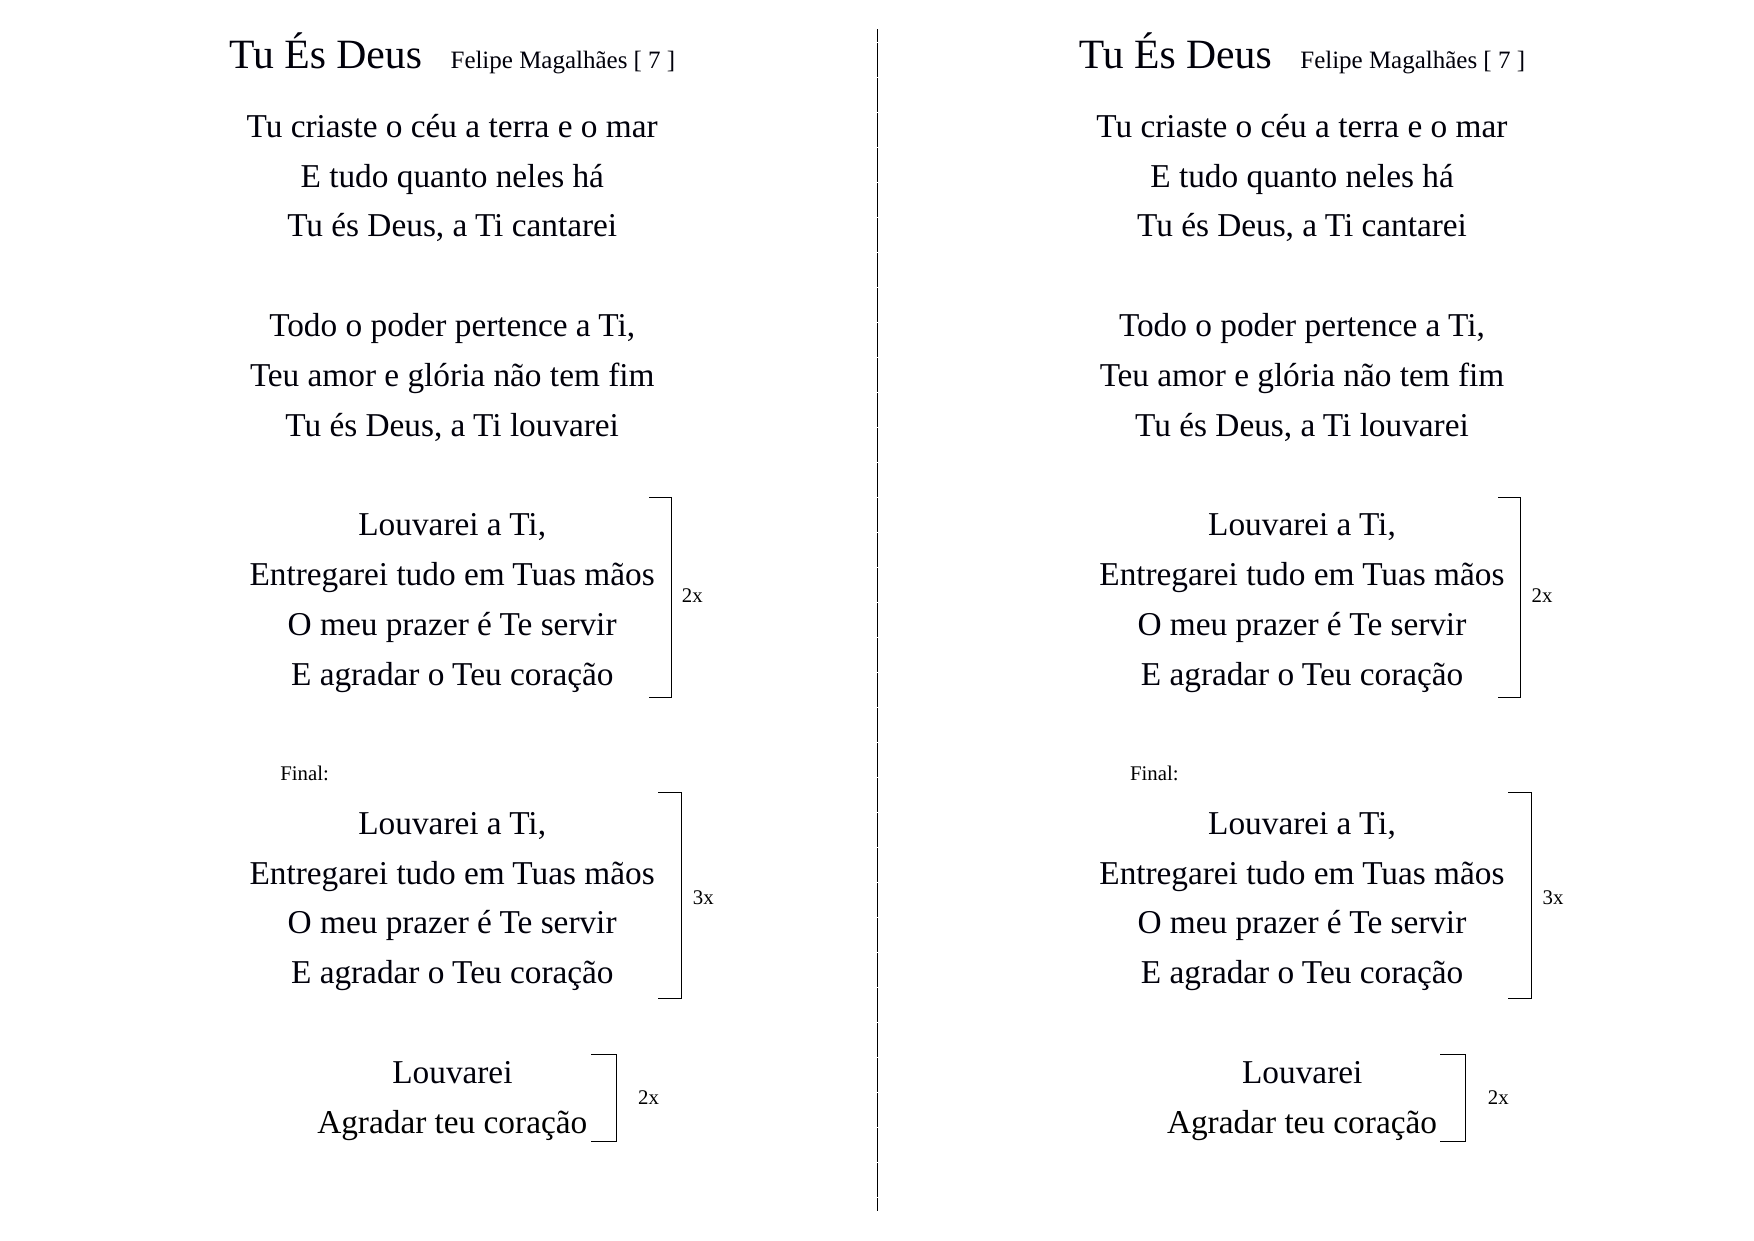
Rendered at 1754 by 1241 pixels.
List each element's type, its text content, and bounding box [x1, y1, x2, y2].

text O meu prazer é Te servir [29, 604, 671, 642]
text Louvarei a Ti, [29, 504, 671, 543]
text Louvarei a Ti, [879, 504, 1520, 543]
text Louvarei a Ti, [29, 803, 681, 842]
text [1532, 953, 1724, 991]
text E agradar o Teu coração [879, 953, 1531, 991]
text Tu és Deus, a Ti cantarei [29, 206, 875, 244]
text [1521, 504, 1724, 543]
text [1521, 604, 1724, 642]
text [672, 504, 875, 543]
text Tu És Deus Felipe Magalhães [ 7 ] [879, 29, 1724, 77]
text [672, 654, 875, 692]
text Agradar teu coração [29, 1102, 616, 1140]
text Entregarei tudo em Tuas mãos [879, 554, 1520, 593]
text [682, 903, 875, 941]
text Tu és Deus, a Ti louvarei [29, 405, 875, 443]
text Tu és Deus, a Ti louvarei [879, 405, 1724, 443]
text E agradar o Teu coração [29, 953, 681, 991]
text E agradar o Teu coração [29, 654, 671, 692]
text [1532, 853, 1724, 891]
text Tu és Deus, a Ti cantarei [879, 206, 1724, 244]
text [617, 1102, 875, 1140]
text [682, 953, 875, 991]
text [1466, 1102, 1724, 1140]
text Tu criaste o céu a terra e o mar [29, 106, 875, 144]
text Louvarei [29, 1052, 875, 1091]
text Todo o poder pertence a Ti, [29, 305, 875, 344]
text Tu És Deus Felipe Magalhães [ 7 ] [29, 29, 875, 77]
text [1521, 654, 1724, 692]
text E agradar o Teu coração [879, 654, 1520, 692]
text E tudo quanto neles há [29, 156, 875, 194]
text [672, 554, 875, 593]
text O meu prazer é Te servir [29, 903, 681, 941]
text O meu prazer é Te servir [879, 604, 1520, 642]
text Agradar teu coração [879, 1102, 1465, 1140]
text [1521, 554, 1724, 593]
text Todo o poder pertence a Ti, [879, 305, 1724, 344]
text Entregarei tudo em Tuas mãos [29, 853, 681, 891]
text Entregarei tudo em Tuas mãos [29, 554, 671, 593]
text [1532, 903, 1724, 941]
text Louvarei [879, 1052, 1724, 1091]
text Louvarei a Ti, [879, 803, 1531, 842]
text [1532, 803, 1724, 842]
text Entregarei tudo em Tuas mãos [879, 853, 1531, 891]
text [672, 604, 875, 642]
text Teu amor e glória não tem fim [29, 355, 875, 393]
text O meu prazer é Te servir [879, 903, 1531, 941]
text E tudo quanto neles há [879, 156, 1724, 194]
text [682, 853, 875, 891]
text Teu amor e glória não tem fim [879, 355, 1724, 393]
text [682, 803, 875, 842]
text Tu criaste o céu a terra e o mar [879, 106, 1724, 144]
